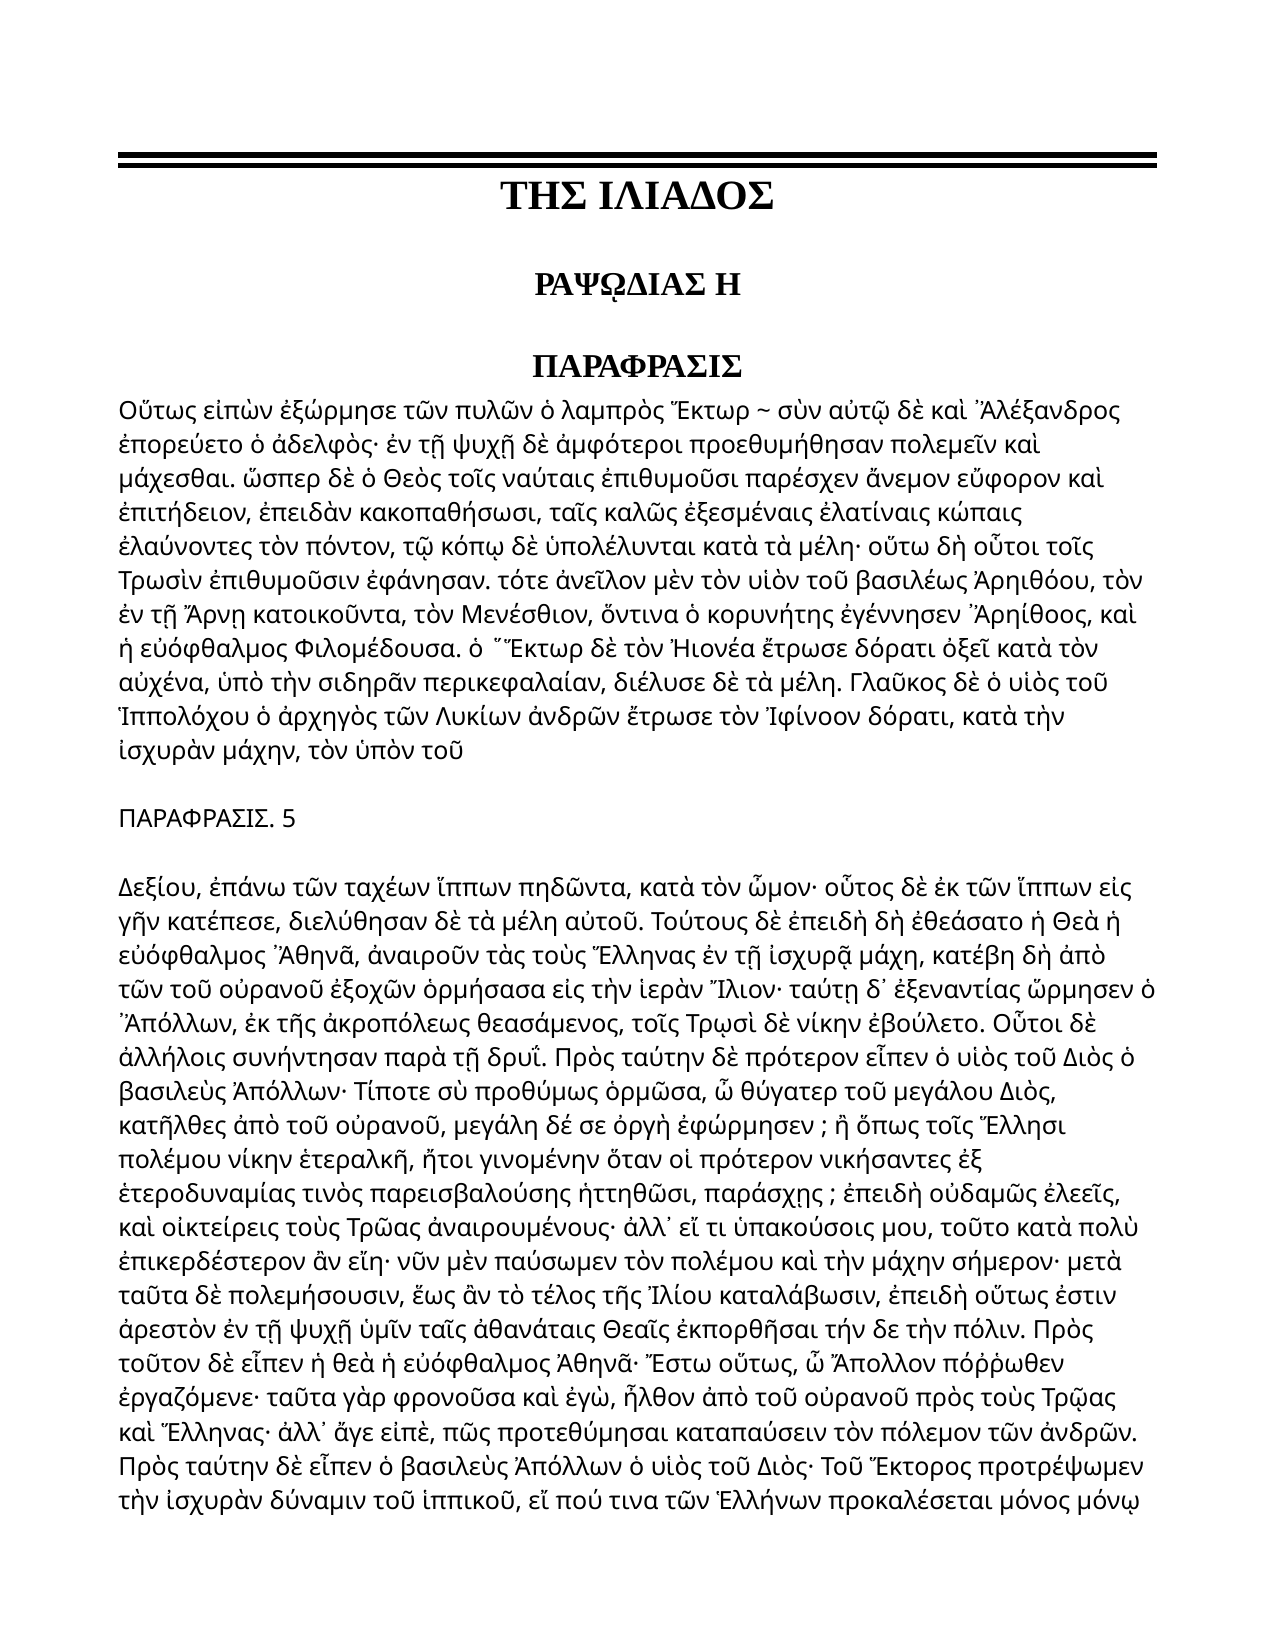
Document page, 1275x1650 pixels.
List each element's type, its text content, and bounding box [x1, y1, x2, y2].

text Οὕτως εἰπὼν ἐξώρμησε τῶν πυλῶν ὁ λαμπρὸς Ἕκτωρ ~ σὺν αὐτῷ δὲ καὶ ᾿Ἀλέξανδρος ἐπορεύετο ὁ ἀδελφὸς· ἐν τῇ ψυχῇ δὲ ἀμφότεροι προεθυμήθησαν πολεμεῖν καὶ μάχεσθαι. ὥσπερ δὲ ὁ Θεὸς τοῖς ναύταις ἐπιθυμοῦσι παρέσχεν ἄνεμον εὔφορον καὶ ἐπιτήδειον, ἐπειδὰν κακοπαθήσωσι, ταῖς καλῶς ἐξεσμέναις ἐλατίναις κώπαις ἐλαύνοντες τὸν πόντον, τῷ κόπῳ δὲ ὑπολέλυνται κατὰ τὰ μέλη· οὕτω δὴ οὗτοι τοῖς Τρωσὶν ἐπιθυμοῦσιν ἐφάνησαν. τότε ἀνεῖλον μὲν τὸν υἱὸν τοῦ βασιλέως Ἀρηιθόου, τὸν ἐν τῇ Ἄρνῃ κατοικοῦντα, τὸν Μενέσθιον, ὅντινα ὁ κορυνήτης ἐγέννησεν ᾿Ἀρηίθοος, καὶ ἡ εὐόφθαλμος Φιλομέδουσα. ὁ ῞Ἕκτωρ δὲ τὸν Ἠιονέα ἔτρωσε δόρατι ὀξεῖ κατὰ τὸν αὐχένα, ὑπὸ τὴν σιδηρᾶν περικεφαλαίαν, διέλυσε δὲ τὰ μέλη. Γλαῦκος δὲ ὁ υἱὸς τοῦ Ἱππολόχου ὁ ἀρχηγὸς τῶν Λυκίων ἀνδρῶν ἔτρωσε τὸν Ἰφίνοον δόρατι, κατὰ τὴν ἰσχυρὰν μάχην, τὸν ὑπὸν τοῦ [118, 392, 1157, 767]
table_header [118, 158, 1157, 163]
text Δεξίου, ἐπάνω τῶν ταχέων ἵππων πηδῶντα, κατὰ τὸν ὦμον· οὗτος δὲ ἐκ τῶν ἵππων εἰς γῆν κατέπεσε, διελύθησαν δὲ τὰ μέλη αὐτοῦ. Τούτους δὲ ἐπειδὴ δὴ ἐθεάσατο ἡ Θεὰ ἡ εὐόφθαλμος ᾿Ἀθηνᾶ, ἀναιροῦν τὰς τοὺς Ἕλληνας ἐν τῇ ἰσχυρᾷ μάχη, κατέβη δὴ ἀπὸ τῶν τοῦ οὐρανοῦ ἐξοχῶν ὁρμήσασα εἰς τὴν ἱερὰν Ἴλιον· ταύτῃ δ᾽ ἐξεναντίας ὥρμησεν ὁ ᾿Ἀπόλλων, ἐκ τῆς ἀκροπόλεως θεασάμενος, τοῖς Τρῳσὶ δὲ νίκην ἐβούλετο. Οὗτοι δὲ ἀλλήλοις συνήντησαν παρὰ τῇ δρυΐ. Πρὸς ταύτην δὲ πρότερον εἶπεν ὁ υἱὸς τοῦ Διὸς ὁ βασιλεὺς Ἀπόλλων· Τίποτε σὺ προθύμως ὁρμῶσα, ὦ θύγατερ τοῦ μεγάλου Διὸς, κατῆλθες ἀπὸ τοῦ οὐρανοῦ, μεγάλη δέ σε ὀργὴ ἐφώρμησεν ; ἢ ὅπως τοῖς Ἕλλησι πολέμου νίκην ἑτεραλκῆ, ἤτοι γινομένην ὅταν οἱ πρότερον νικήσαντες ἐξ ἑτεροδυναμίας τινὸς παρεισβαλούσης ἡττηθῶσι, παράσχῃς ; ἐπειδὴ οὐδαμῶς ἐλεεῖς, καὶ οἰκτείρεις τοὺς Τρῶας ἀναιρουμένους· ἀλλ᾽ εἴ τι ὑπακούσοις μου, τοῦτο κατὰ πολὺ ἐπικερδέστερον ἂν εἴη· νῦν μὲν παύσωμεν τὸν πολέμου καὶ τὴν μάχην σήμερον· μετὰ ταῦτα δὲ πολεμήσουσιν, ἕως ἂν τὸ τέλος τῆς Ἰλίου καταλάβωσιν, ἐπειδὴ οὕτως ἐστιν ἀρεστὸν ἐν τῇ ψυχῇ ὑμῖν ταῖς ἀθανάταις Θεαῖς ἐκπορθῆσαι τήν δε τὴν πόλιν. Πρὸς τοῦτον δὲ εἶπεν ἡ θεὰ ἡ εὐόφθαλμος Ἀθηνᾶ· Ἔστω οὕτως, ὦ Ἄπολλον πόῤῥωθεν ἐργαζόμενε· ταῦτα γὰρ φρονοῦσα καὶ ἐγὼ, ἦλθον ἀπὸ τοῦ οὐρανοῦ πρὸς τοὺς Τρῷας καὶ Ἕλληνας· ἀλλ᾽ ἄγε εἰπὲ, πῶς προτεθύμησαι καταπαύσειν τὸν πόλεμον τῶν ἀνδρῶν. Πρὸς ταύτην δὲ εἶπεν ὁ βασιλεὺς Ἀπόλλων ὁ υἱὸς τοῦ Διὸς· Τοῦ Ἕκτορος προτρέψωμεν τὴν ἰσχυρὰν δύναμιν τοῦ ἱππικοῦ, εἴ πού τινα τῶν Ἑλλήνων προκαλέσεται μόνος μόνῳ [118, 869, 1157, 1516]
text ΠΑΡΑΦΡΑΣΙΣ. 5 [118, 801, 1157, 835]
table_header ΤΗΣ ΙΛΙΑΔΟΣ ΡΑΨῼΔΙΑΣ Η ΠΑΡΑΦΡΑΣΙΣ [118, 168, 1157, 392]
